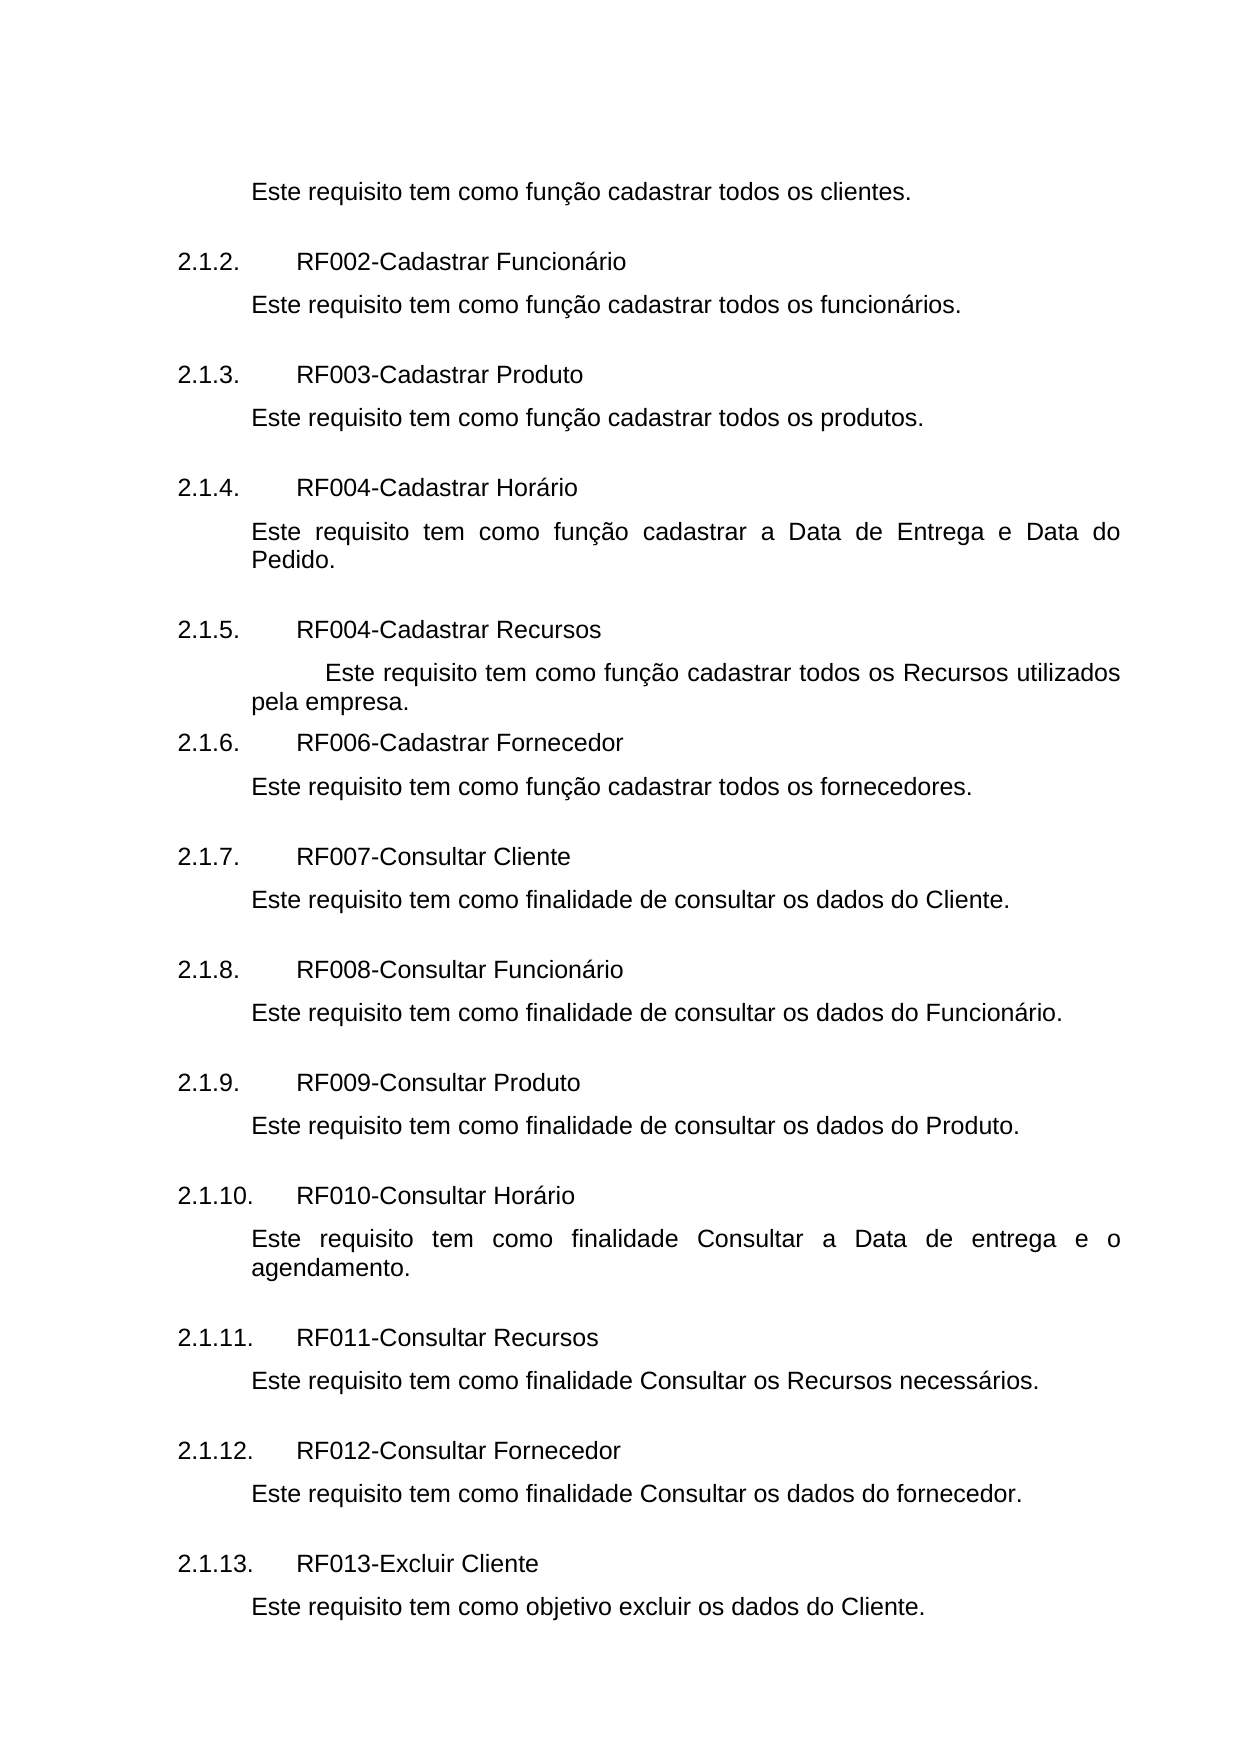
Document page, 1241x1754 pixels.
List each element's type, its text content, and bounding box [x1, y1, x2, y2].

list RF010-Consultar Horário [177, 1181, 1122, 1210]
list RF009-Consultar Produto [177, 1068, 1122, 1097]
list RF004-Cadastrar Recursos [177, 615, 1122, 644]
text Este requisito tem como objetivo excluir os dados do Cliente. [251, 1592, 1122, 1621]
text Este requisito tem como função cadastrar a Data de Entrega e Data do Pedido. [251, 517, 1122, 574]
list RF012-Consultar Fornecedor [177, 1436, 1122, 1465]
text Este requisito tem como função cadastrar todos os clientes. [251, 177, 1122, 206]
text Este requisito tem como finalidade Consultar os dados do fornecedor. [251, 1479, 1122, 1508]
list RF007-Consultar Cliente [177, 842, 1122, 870]
list RF011-Consultar Recursos [177, 1323, 1122, 1352]
list RF013-Excluir Cliente [177, 1549, 1122, 1578]
text Este requisito tem como função cadastrar todos os Recursos utilizados pela empresa. [251, 658, 1122, 716]
text Este requisito tem como finalidade de consultar os dados do Cliente. [251, 885, 1122, 913]
text Este requisito tem como finalidade de consultar os dados do Funcionário. [251, 998, 1122, 1027]
list RF002-Cadastrar Funcionário [177, 247, 1122, 276]
text Este requisito tem como finalidade Consultar os Recursos necessários. [251, 1366, 1122, 1395]
list RF006-Cadastrar Fornecedor [177, 728, 1122, 757]
text Este requisito tem como função cadastrar todos os fornecedores. [251, 772, 1122, 800]
list RF003-Cadastrar Produto [177, 360, 1122, 389]
text Este requisito tem como finalidade Consultar a Data de entrega e o agendamento. [251, 1224, 1122, 1282]
text Este requisito tem como função cadastrar todos os funcionários. [251, 290, 1122, 319]
text Este requisito tem como função cadastrar todos os produtos. [251, 403, 1122, 432]
list RF004-Cadastrar Horário [177, 473, 1122, 502]
list RF008-Consultar Funcionário [177, 955, 1122, 983]
text Este requisito tem como finalidade de consultar os dados do Produto. [251, 1111, 1122, 1140]
